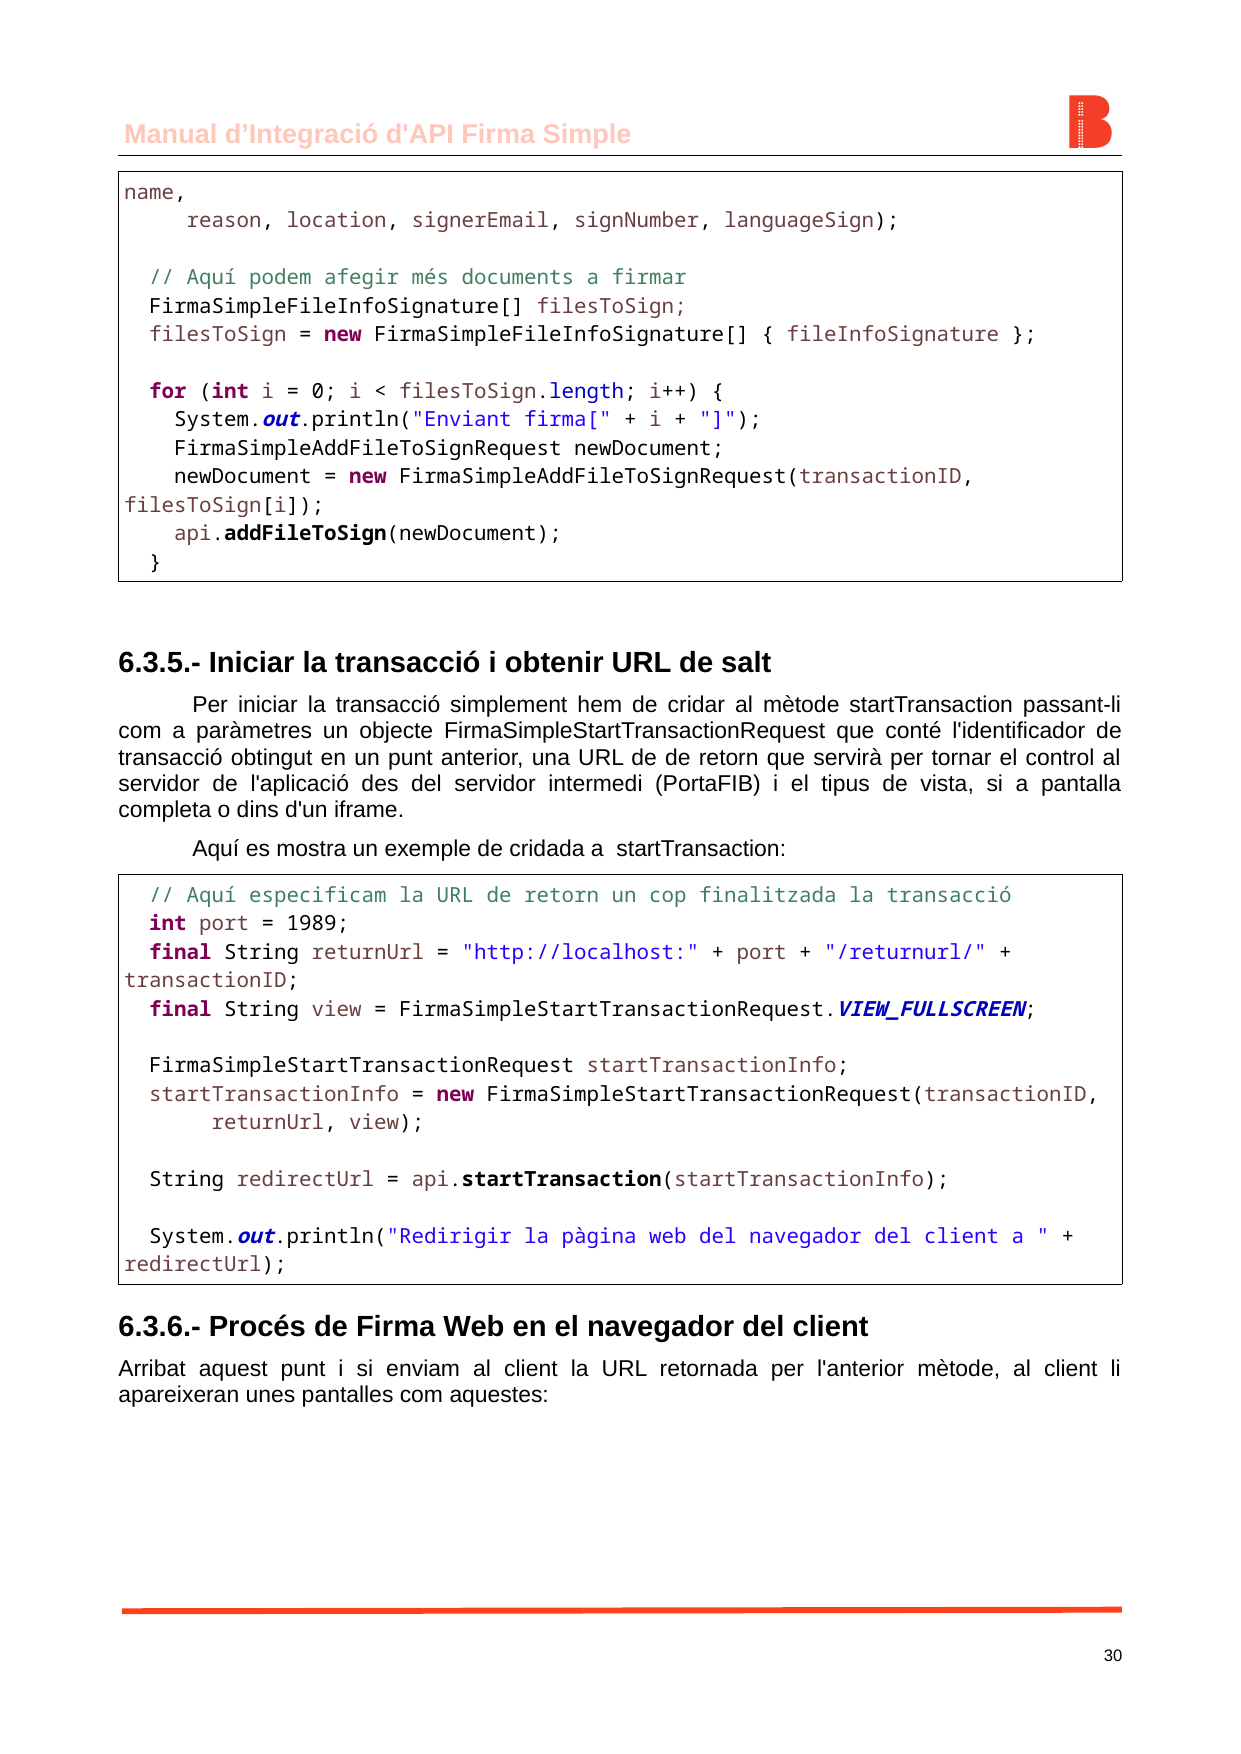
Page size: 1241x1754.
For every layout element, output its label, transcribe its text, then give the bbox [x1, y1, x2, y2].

subtitle Iniciar la transacció i obtenir URL de salt [118, 645, 1122, 678]
table_header // Aquí especificam la URL de retorn un cop finalitzada la transacció int port = 1989; final String returnUrl = "http://localhost:" + port + "/returnurl/" + transactionID; final String view = FirmaSimpleStartTransactionRequest.VIEW_FULLSCREEN; FirmaSimpleStartTransactionRequest startTransactionInfo; startTransactionInfo = new FirmaSimpleStartTransactionRequest(transactionID, returnUrl, view); String redirectUrl = api.startTransaction(startTransactionInfo); System.out.println("Redirigir la pàgina web del navegador del client a " + redirectUrl); [119, 875, 1122, 1284]
text Aquí es mostra un exemple de cridada a startTransaction: [118, 835, 1122, 862]
text Arribat aquest punt i si enviam al client la URL retornada per l'anterior mètode, al client li apareixeran unes pantalles com aquestes: [118, 1355, 1122, 1408]
picture [1063, 94, 1117, 150]
text Per iniciar la transacció simplement hem de cridar al mètode startTransaction passant-li com a paràmetres un objecte FirmaSimpleStartTransactionRequest que conté l'identificador de transacció obtingut en un punt anterior, una URL de de retorn que servirà per tornar el control al servidor de l'aplicació des del servidor intermedi (PortaFIB) i el tipus de vista, si a pantalla completa o dins d'un iframe. [118, 691, 1122, 823]
table_header name, reason, location, signerEmail, signNumber, languageSign); // Aquí podem afegir més documents a firmar FirmaSimpleFileInfoSignature[] filesToSign; filesToSign = new FirmaSimpleFileInfoSignature[] { fileInfoSignature }; for (int i = 0; i < filesToSign.length; i++) { System.out.println("Enviant firma[" + i + "]"); FirmaSimpleAddFileToSignRequest newDocument; newDocument = new FirmaSimpleAddFileToSignRequest(transactionID, filesToSign[i]); api.addFileToSign(newDocument); } [119, 172, 1122, 581]
subtitle Procés de Firma Web en el navegador del client [118, 1309, 1122, 1342]
